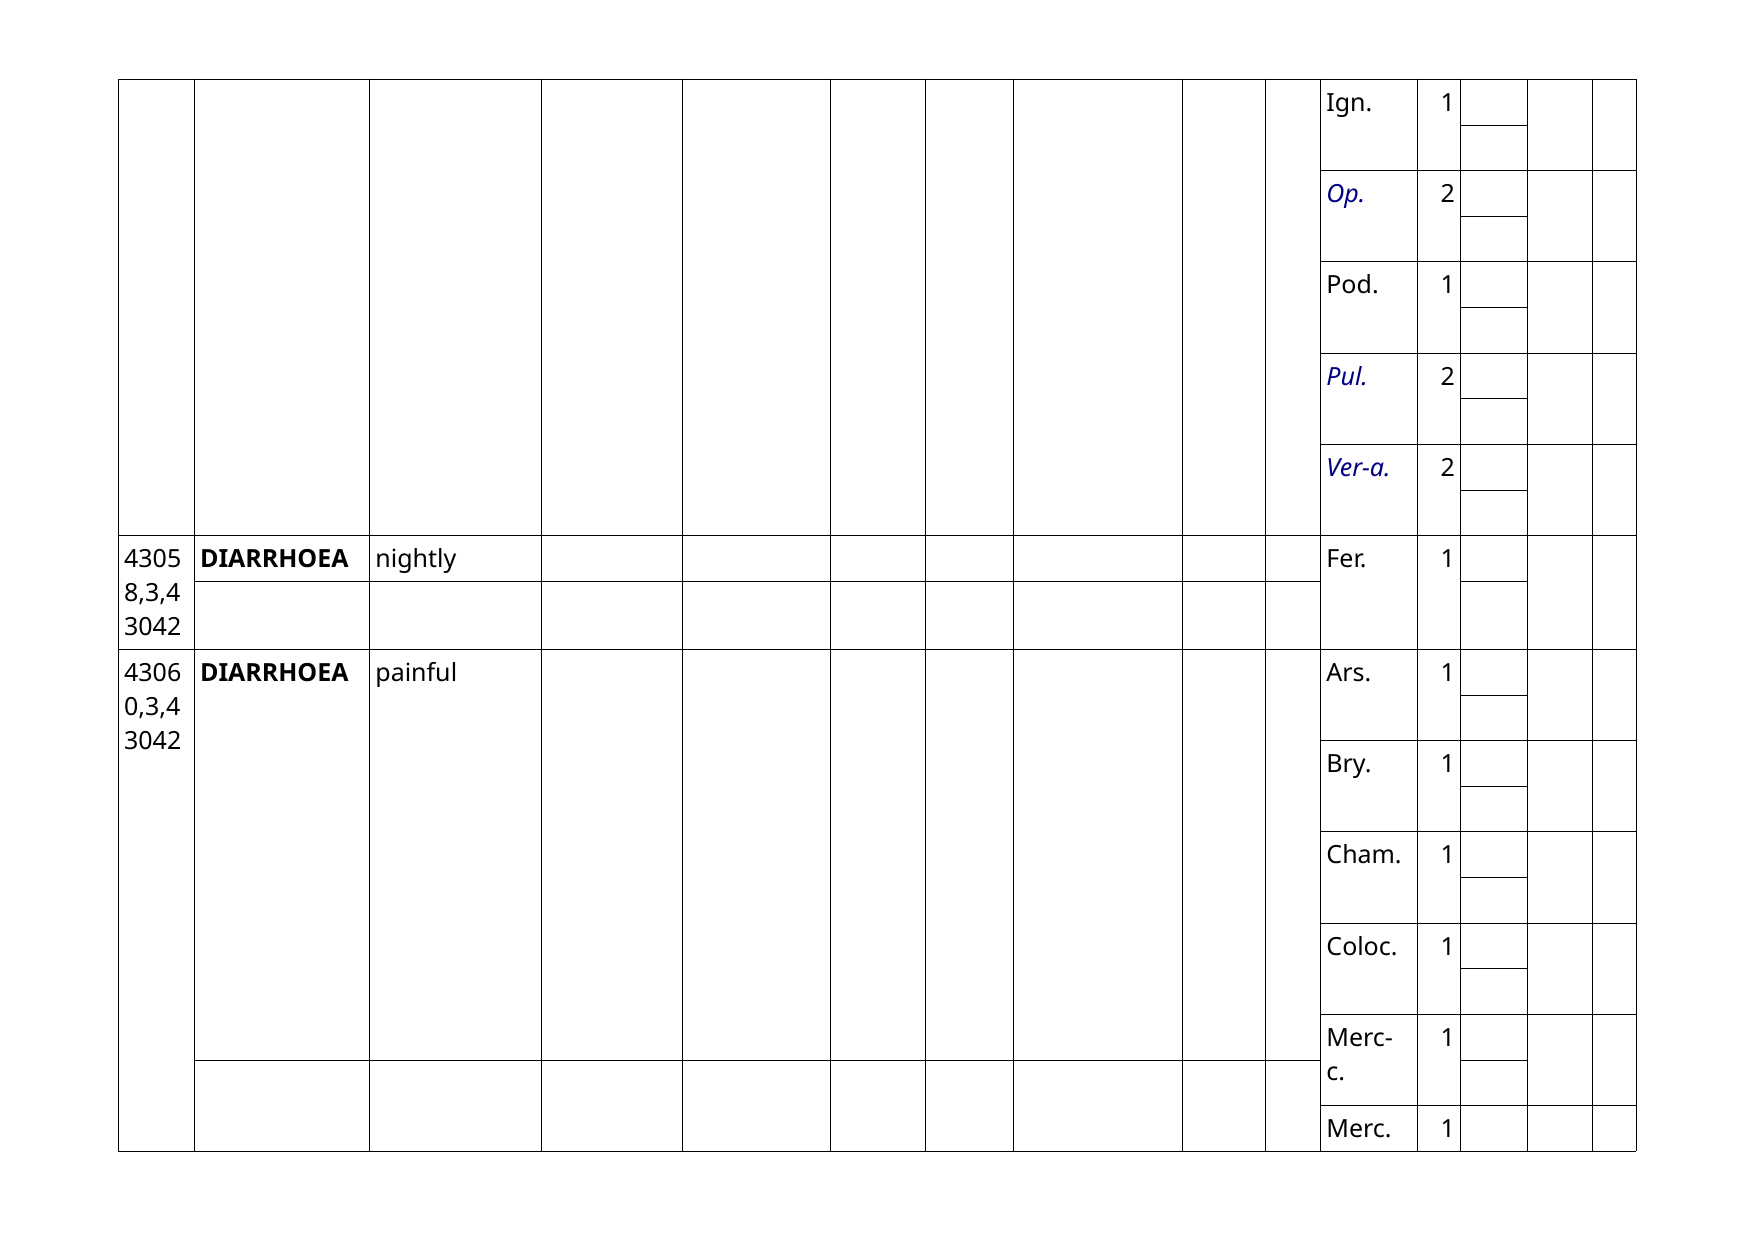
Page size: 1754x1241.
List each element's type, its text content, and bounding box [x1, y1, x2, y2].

table_cell [119, 80, 194, 535]
table_cell [1593, 171, 1636, 261]
table_cell [1461, 80, 1527, 124]
table_cell [1528, 1106, 1592, 1151]
table_cell [926, 650, 1013, 1059]
table_cell [1528, 445, 1592, 535]
table_cell [1528, 536, 1592, 649]
table_cell Fer. [1321, 536, 1417, 649]
table_cell [542, 582, 682, 649]
table_cell painful [370, 650, 541, 1059]
table_cell [1461, 217, 1527, 261]
table_cell [1461, 354, 1527, 398]
table_cell 2 [1418, 171, 1460, 261]
table_cell [542, 650, 682, 1059]
table_cell 2 [1418, 445, 1460, 535]
table_cell [1014, 1061, 1182, 1151]
table_cell [831, 536, 925, 581]
table_cell [683, 80, 830, 535]
table_cell Coloc. [1321, 924, 1417, 1014]
table_cell [1266, 582, 1320, 649]
table_cell [542, 1061, 682, 1151]
table_cell [1593, 354, 1636, 444]
table_cell [1461, 1015, 1527, 1059]
table_cell [1183, 80, 1265, 535]
table_cell [1461, 445, 1527, 489]
table_cell [831, 80, 925, 535]
table_cell Merc. [1321, 1106, 1417, 1151]
table_cell diarrhoea [195, 650, 369, 1059]
table_cell Merc-c. [1321, 1015, 1417, 1105]
table_cell [1461, 491, 1527, 535]
table_cell 1 [1418, 650, 1460, 740]
table_cell [683, 536, 830, 581]
table_cell [1528, 171, 1592, 261]
table_cell [1183, 650, 1265, 1059]
table_cell [1528, 741, 1592, 831]
table_cell [1528, 832, 1592, 923]
table_cell [1461, 536, 1527, 581]
table_cell [1593, 262, 1636, 353]
table_cell [1528, 1015, 1592, 1105]
table_cell Cham. [1321, 832, 1417, 923]
table_cell [1014, 582, 1182, 649]
table_cell [831, 1061, 925, 1151]
table_cell Bry. [1321, 741, 1417, 831]
table_cell [1593, 741, 1636, 831]
table_cell Op. [1321, 171, 1417, 261]
table_cell [926, 1061, 1013, 1151]
table_cell [1183, 1061, 1265, 1151]
table_cell 1 [1418, 1015, 1460, 1105]
table_cell 1 [1418, 80, 1460, 170]
table_cell [370, 582, 541, 649]
table_cell [1266, 536, 1320, 581]
table_cell [1593, 536, 1636, 649]
table_cell [1266, 80, 1320, 535]
table_cell [1461, 696, 1527, 740]
table_cell [370, 1061, 541, 1151]
table_cell Pod. [1321, 262, 1417, 353]
table_cell [195, 1061, 369, 1151]
table_cell 1 [1418, 262, 1460, 353]
table_cell [1461, 171, 1527, 216]
table_cell 2 [1418, 354, 1460, 444]
table_cell 1 [1418, 924, 1460, 1014]
table_cell [1461, 1061, 1527, 1105]
table_cell [1528, 354, 1592, 444]
table_cell 1 [1418, 1106, 1460, 1151]
table_cell [370, 80, 541, 535]
table_cell [1266, 1061, 1320, 1151]
table_cell [1014, 650, 1182, 1059]
table_cell nightly [370, 536, 541, 581]
table_cell [1461, 582, 1527, 649]
table_cell [926, 536, 1013, 581]
table_cell [926, 80, 1013, 535]
table_cell [1593, 80, 1636, 170]
table_cell 1 [1418, 741, 1460, 831]
table_cell [831, 582, 925, 649]
table_cell 43060,3,43042 [119, 650, 194, 1151]
table_cell [542, 536, 682, 581]
table_cell [1461, 650, 1527, 694]
table_cell [683, 650, 830, 1059]
table_cell [1528, 924, 1592, 1014]
table_cell [1593, 924, 1636, 1014]
table_cell [1014, 80, 1182, 535]
table_cell diarrhoea [195, 536, 369, 581]
table_cell [1528, 80, 1592, 170]
table_cell [1461, 741, 1527, 786]
table_cell 1 [1418, 536, 1460, 649]
table_cell [1528, 650, 1592, 740]
table_cell [1461, 308, 1527, 353]
table_cell [1183, 536, 1265, 581]
table_cell [1528, 262, 1592, 353]
table_cell [683, 1061, 830, 1151]
table_cell [1593, 1106, 1636, 1151]
table_cell [1461, 399, 1527, 444]
table_cell [1266, 650, 1320, 1059]
table_cell [1461, 787, 1527, 831]
table_cell [683, 582, 830, 649]
table_cell Pul. [1321, 354, 1417, 444]
table_cell [1461, 924, 1527, 968]
table_cell 1 [1418, 832, 1460, 923]
table_cell [1461, 969, 1527, 1014]
table_cell [1593, 1015, 1636, 1105]
table_cell [1461, 262, 1527, 307]
table_cell [1593, 445, 1636, 535]
table_cell [1014, 536, 1182, 581]
table_cell Ver-a. [1321, 445, 1417, 535]
table_cell [1183, 582, 1265, 649]
table_cell [195, 80, 369, 535]
table_cell [1593, 650, 1636, 740]
table_cell [1461, 126, 1527, 170]
table_cell Ars. [1321, 650, 1417, 740]
table_cell [195, 582, 369, 649]
table_cell Ign. [1321, 80, 1417, 170]
table_cell [926, 582, 1013, 649]
table_cell [542, 80, 682, 535]
table_cell [831, 650, 925, 1059]
table_cell [1593, 832, 1636, 923]
table_cell 43058,3,43042 [119, 536, 194, 649]
table_cell [1461, 878, 1527, 923]
table_cell [1461, 1106, 1527, 1151]
table_cell [1461, 832, 1527, 877]
